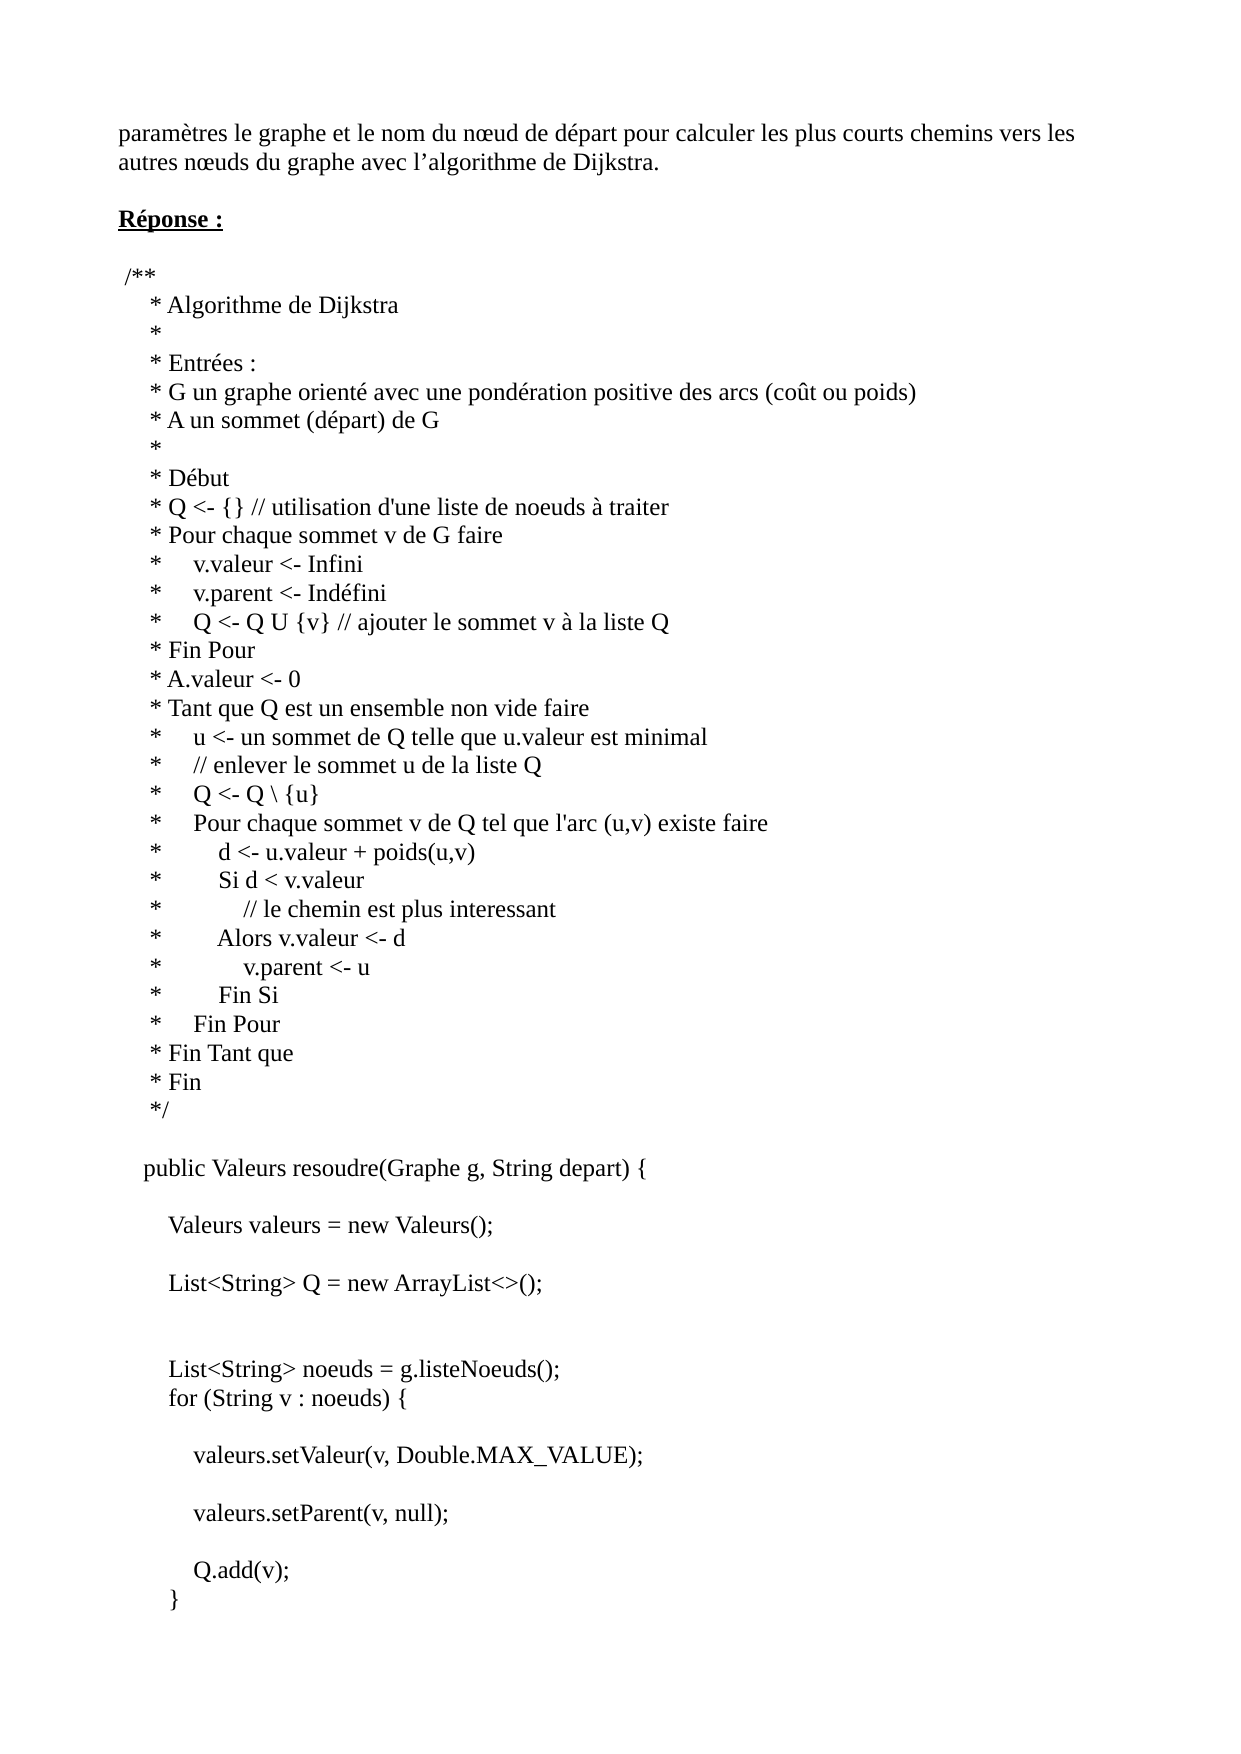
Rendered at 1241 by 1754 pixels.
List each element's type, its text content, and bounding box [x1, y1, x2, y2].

text * Pour chaque sommet v de G faire [118, 521, 1122, 549]
text valeurs.setParent(v, null); [118, 1498, 1122, 1527]
text * u <- un sommet de Q telle que u.valeur est minimal [118, 722, 1122, 751]
text * v.valeur <- Infini [118, 549, 1122, 578]
text public Valeurs resoudre(Graphe g, String depart) { [118, 1153, 1122, 1182]
text * A.valeur <- 0 [118, 664, 1122, 693]
text /** [118, 262, 1122, 291]
text List<String> Q = new ArrayList<>(); [118, 1268, 1122, 1297]
text paramètres le graphe et le nom du nœud de départ pour calculer les plus courts chemins vers les autres nœuds du graphe avec l’algorithme de Dijkstra. [118, 118, 1122, 176]
text * Pour chaque sommet v de Q tel que l'arc (u,v) existe faire [118, 808, 1122, 837]
text * [118, 319, 1122, 348]
text Réponse : [118, 204, 1122, 233]
text */ [118, 1096, 1122, 1124]
text } [118, 1584, 1122, 1613]
text * // enlever le sommet u de la liste Q [118, 751, 1122, 779]
text * Q <- {} // utilisation d'une liste de noeuds à traiter [118, 492, 1122, 521]
text * Alors v.valeur <- d [118, 923, 1122, 952]
text Q.add(v); [118, 1556, 1122, 1584]
text List<String> noeuds = g.listeNoeuds(); [118, 1354, 1122, 1383]
text * v.parent <- u [118, 952, 1122, 981]
text * d <- u.valeur + poids(u,v) [118, 837, 1122, 866]
text * Q <- Q U {v} // ajouter le sommet v à la liste Q [118, 607, 1122, 636]
text * Tant que Q est un ensemble non vide faire [118, 693, 1122, 722]
text * Q <- Q \ {u} [118, 779, 1122, 808]
text * [118, 434, 1122, 463]
text for (String v : noeuds) { [118, 1383, 1122, 1412]
text * Si d < v.valeur [118, 866, 1122, 894]
text * Fin Si [118, 981, 1122, 1009]
text valeurs.setValeur(v, Double.MAX_VALUE); [118, 1441, 1122, 1469]
text * // le chemin est plus interessant [118, 894, 1122, 923]
text Valeurs valeurs = new Valeurs(); [118, 1211, 1122, 1239]
text * v.parent <- Indéfini [118, 578, 1122, 607]
text * Fin Tant que [118, 1038, 1122, 1067]
text * Fin Pour [118, 1009, 1122, 1038]
text * Début [118, 463, 1122, 492]
text * Fin [118, 1067, 1122, 1096]
text * Fin Pour [118, 636, 1122, 664]
text * A un sommet (départ) de G [118, 406, 1122, 434]
text * G un graphe orienté avec une pondération positive des arcs (coût ou poids) [118, 377, 1122, 406]
text * Algorithme de Dijkstra [118, 291, 1122, 319]
text * Entrées : [118, 348, 1122, 377]
